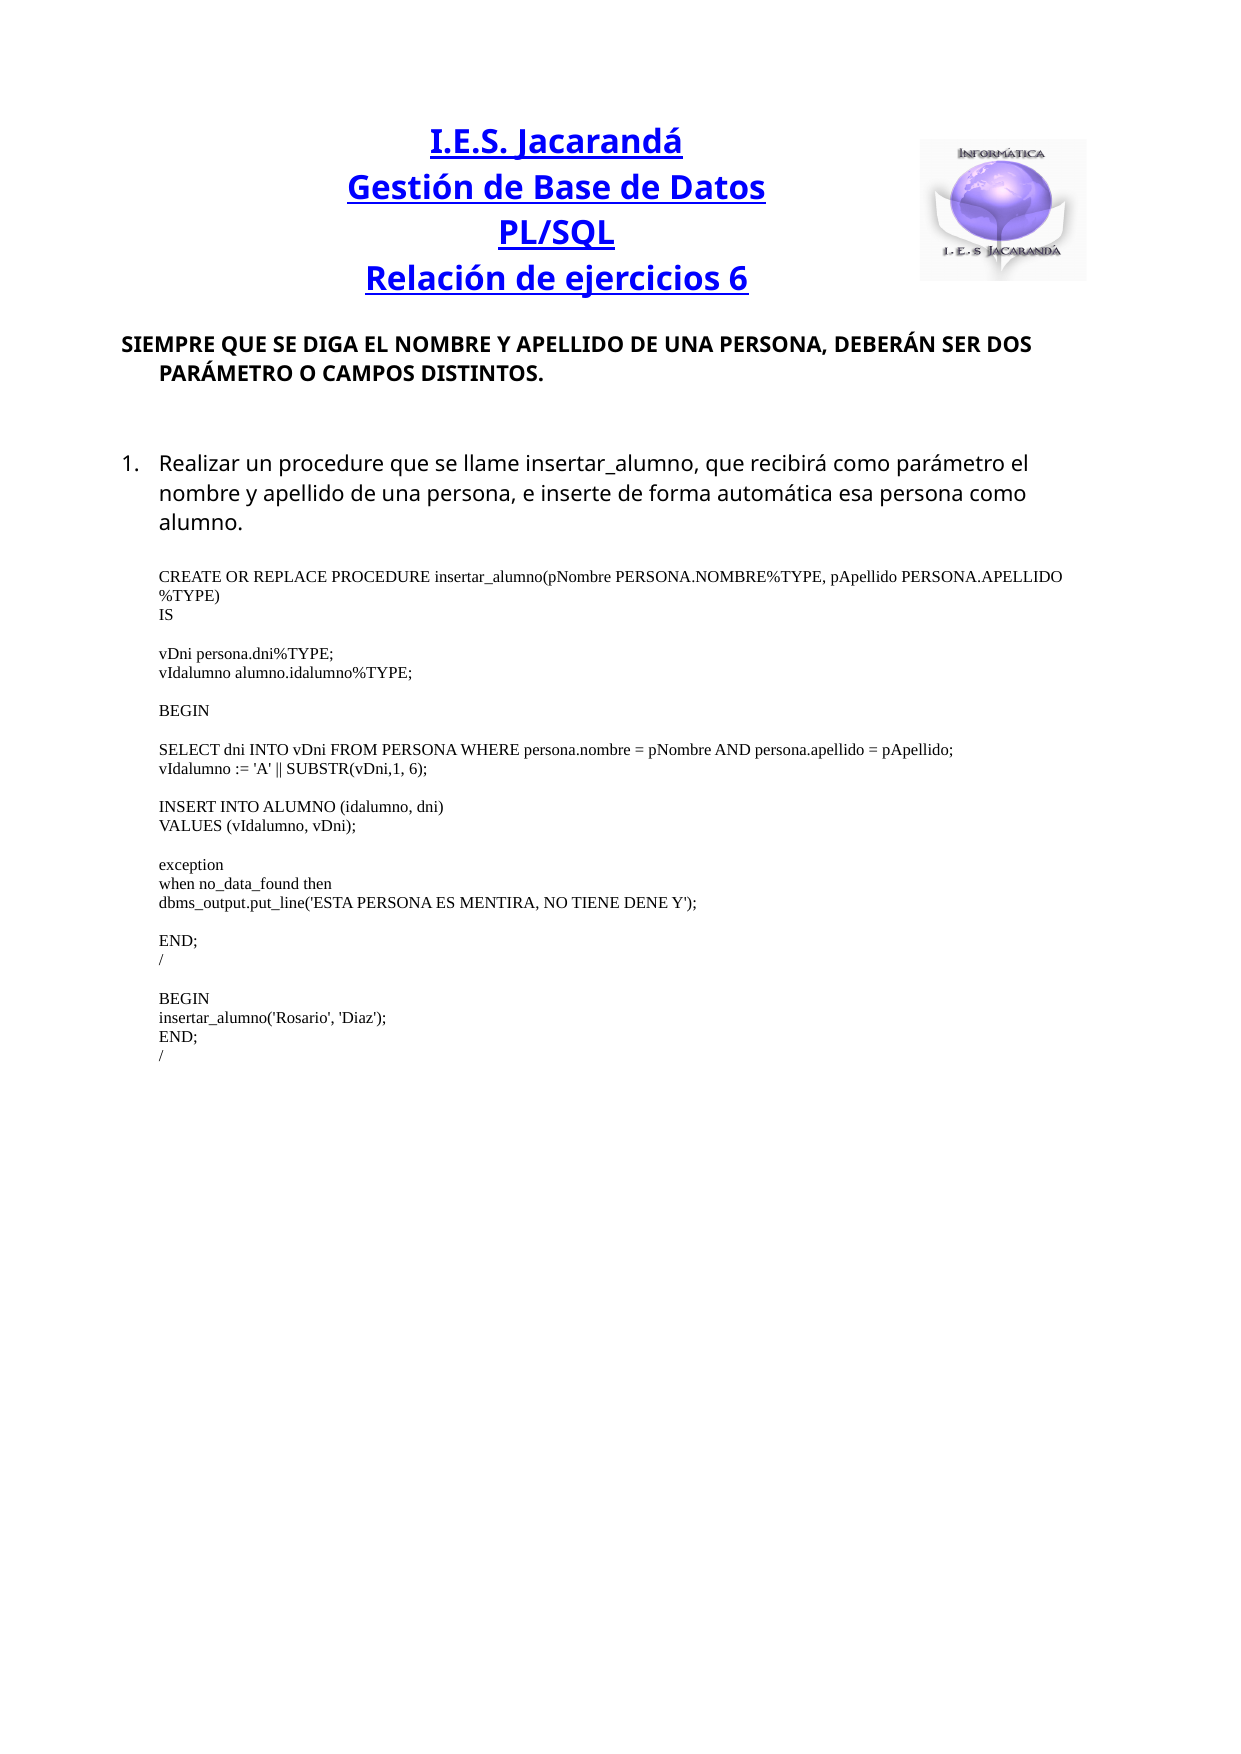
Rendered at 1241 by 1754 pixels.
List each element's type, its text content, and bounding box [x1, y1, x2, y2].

list BEGIN [121, 701, 1103, 720]
list insertar_alumno('Rosario', 'Diaz'); [121, 1008, 1103, 1027]
list exception [121, 854, 1103, 873]
list vIdalumno := 'A' || SUBSTR(vDni,1, 6); [121, 758, 1103, 778]
list BEGIN [121, 988, 1103, 1008]
list PL/SQL [156, 209, 919, 254]
list END; [121, 931, 1103, 950]
list I.E.S. Jacarandá [156, 118, 1122, 163]
text SIEMPRE QUE SE DIGA EL NOMBRE Y APELLIDO DE UNA PERSONA, DEBERÁN SER DOS PARÁMETRO O CAMPOS DISTINTOS. [121, 328, 1103, 388]
list when no_data_found then [121, 873, 1103, 893]
list INSERT INTO ALUMNO (idalumno, dni) [121, 797, 1103, 816]
list Relación de ejercicios 6 [156, 254, 1122, 300]
list END; [121, 1027, 1103, 1046]
list / [121, 1046, 1103, 1065]
list Gestión de Base de Datos [156, 163, 919, 209]
list vIdalumno alumno.idalumno%TYPE; [121, 663, 1103, 682]
picture [919, 139, 1087, 281]
list dbms_output.put_line('ESTA PERSONA ES MENTIRA, NO TIENE DENE Y'); [121, 893, 1103, 912]
list SELECT dni INTO vDni FROM PERSONA WHERE persona.nombre = pNombre AND persona.apellido = pApellido; [121, 739, 1103, 758]
list CREATE OR REPLACE PROCEDURE insertar_alumno(pNombre PERSONA.NOMBRE%TYPE, pApellido PERSONA.APELLIDO%TYPE) [121, 567, 1103, 605]
list [1087, 163, 1122, 209]
list VALUES (vIdalumno, vDni); [121, 816, 1103, 835]
list / [121, 950, 1103, 969]
list IS [121, 605, 1103, 624]
list vDni persona.dni%TYPE; [121, 643, 1103, 663]
list Realizar un procedure que se llame insertar_alumno, que recibirá como parámetro el nombre y apellido de una persona, e inserte de forma automática esa persona como alumno. [121, 448, 1103, 537]
list [1087, 209, 1122, 254]
